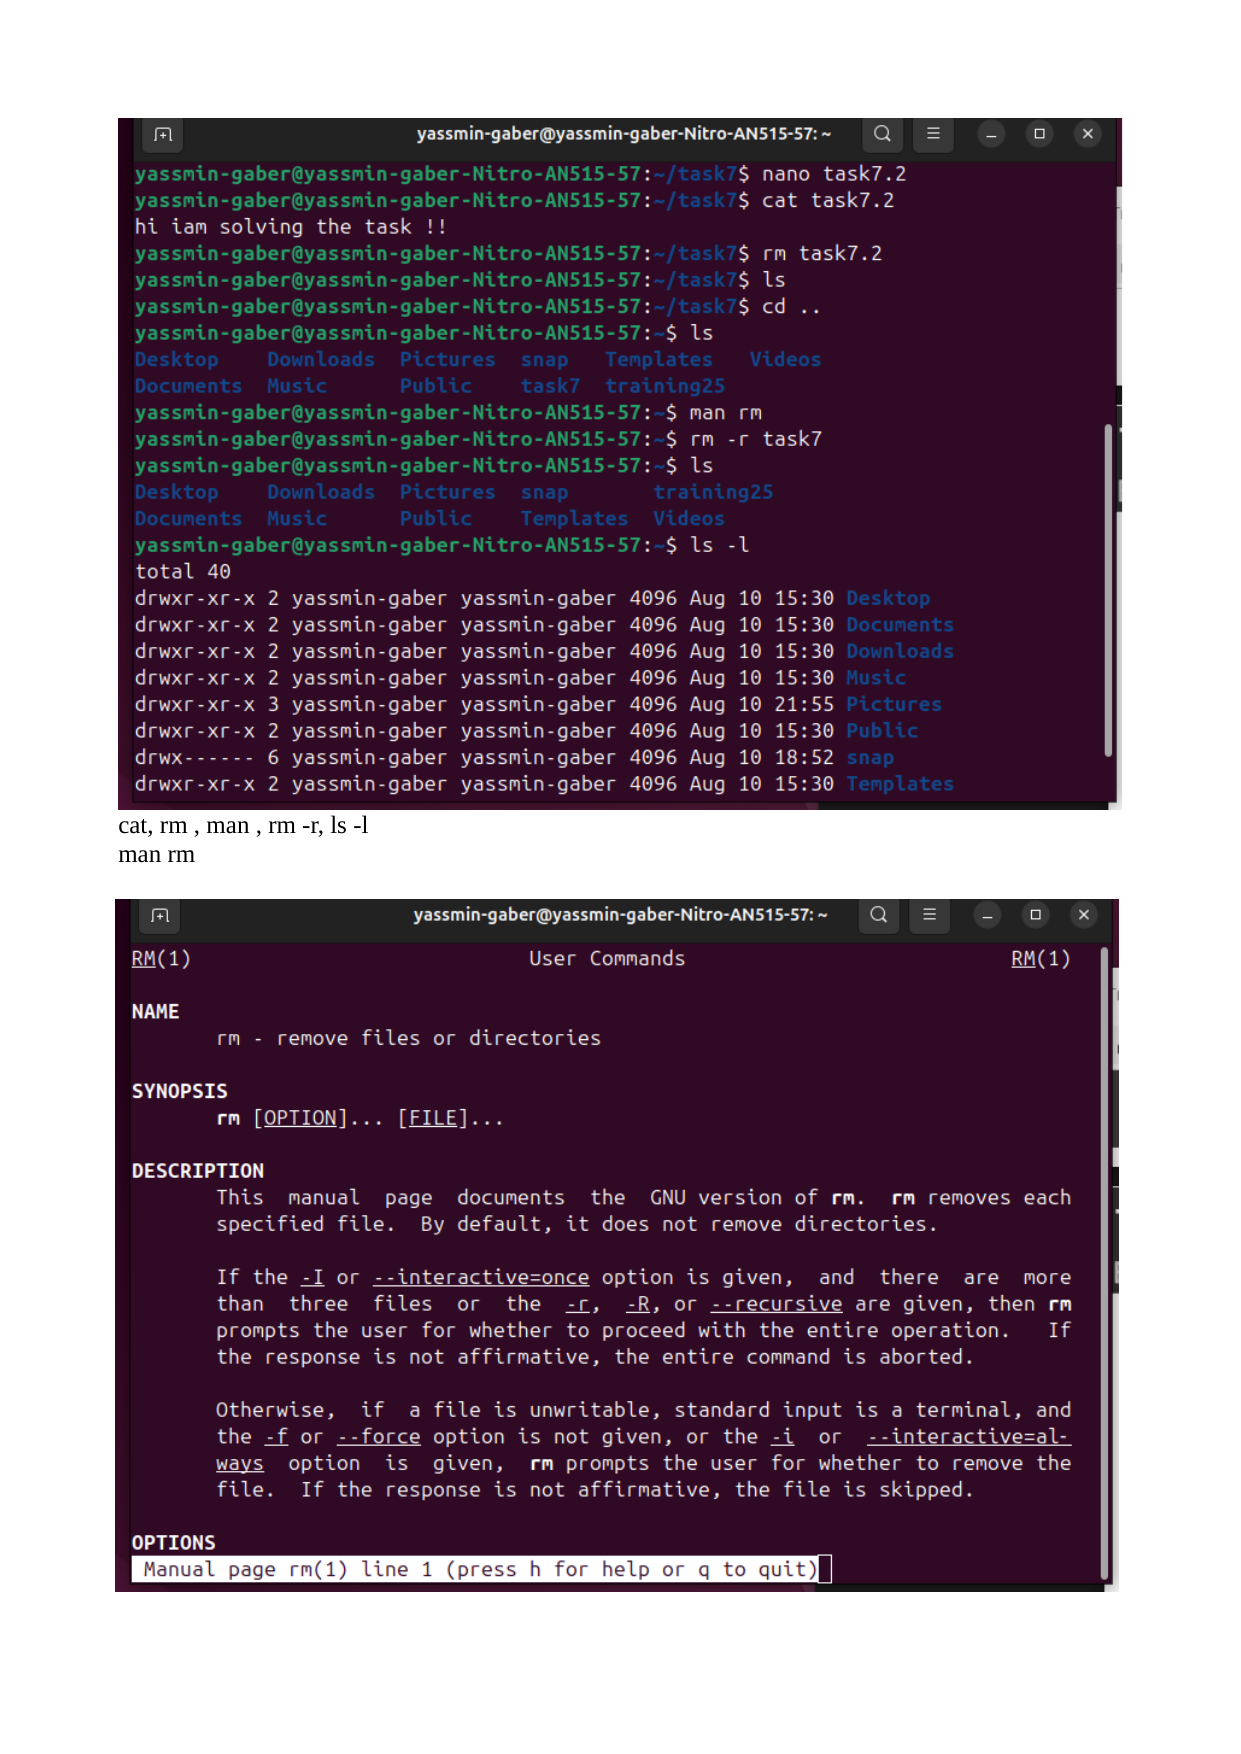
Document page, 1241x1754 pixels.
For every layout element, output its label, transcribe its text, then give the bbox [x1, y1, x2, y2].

picture [115, 899, 1119, 1592]
text man rm [118, 839, 1122, 867]
picture [118, 118, 1123, 810]
text cat, rm , man , rm -r, ls -l [118, 810, 1122, 839]
